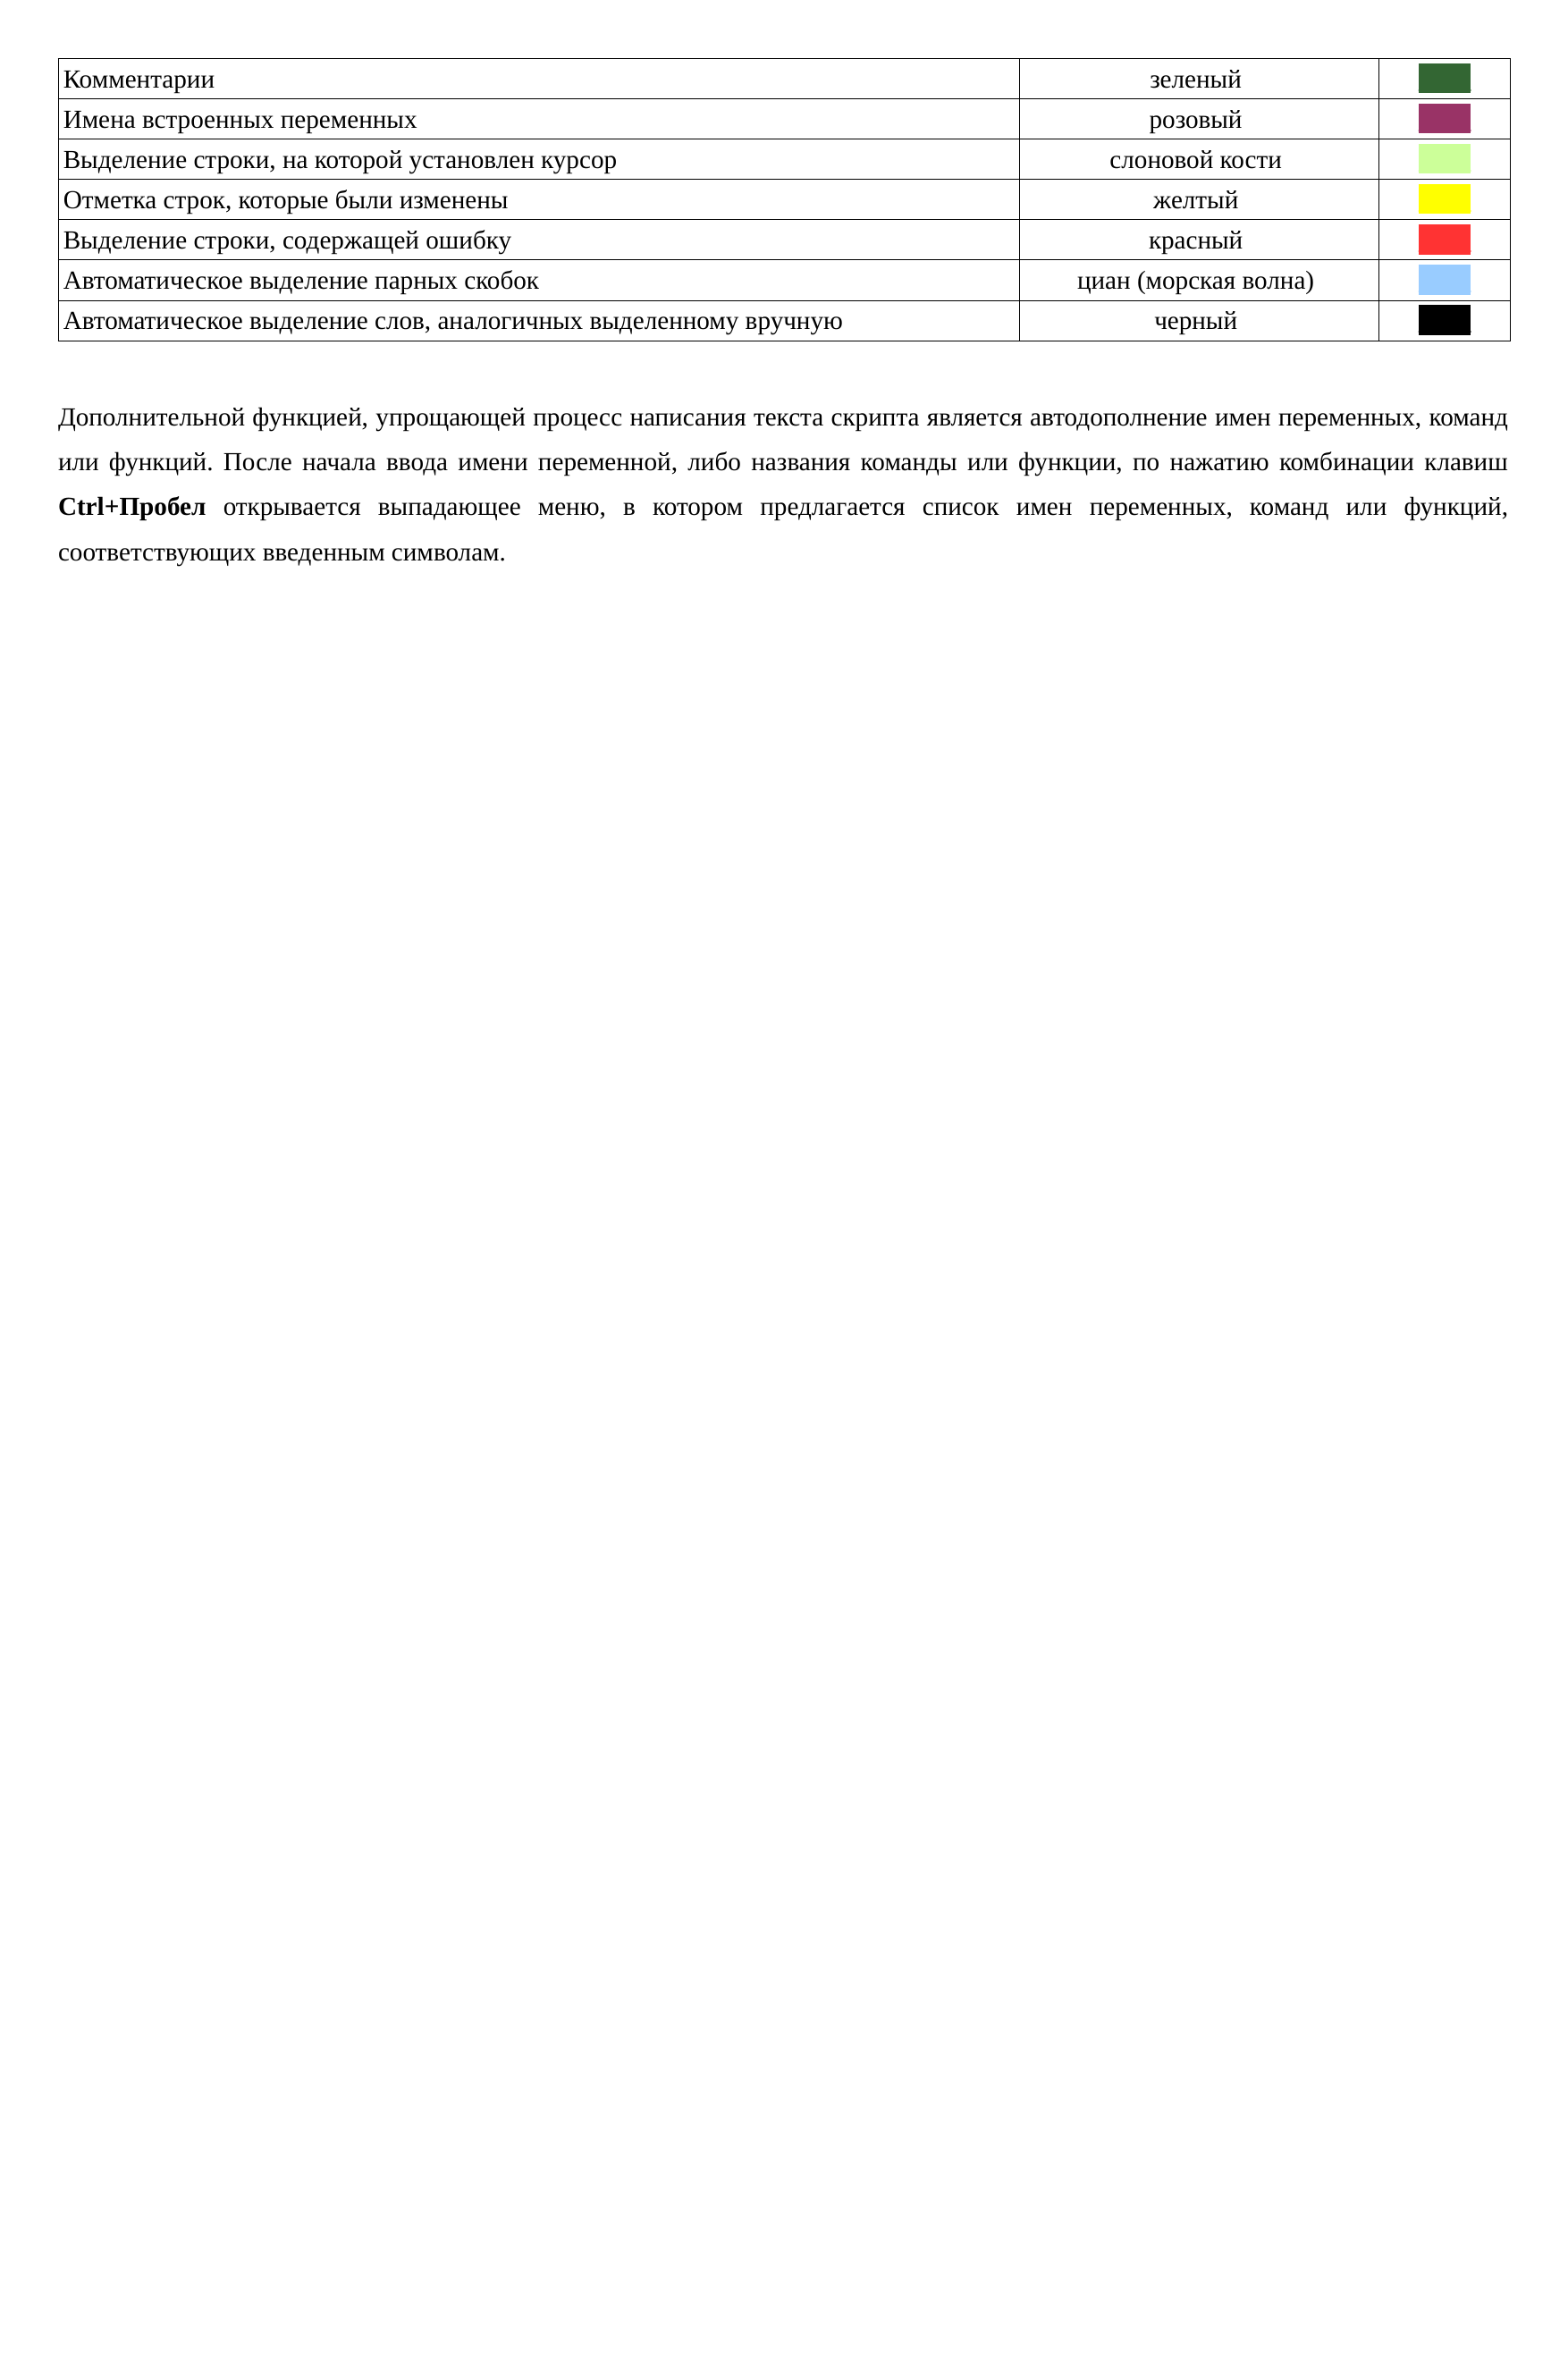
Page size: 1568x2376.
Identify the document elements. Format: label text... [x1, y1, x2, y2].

table_cell зеленый [1020, 59, 1378, 98]
table_cell черный [1020, 301, 1378, 341]
table_cell ____ [1379, 139, 1510, 179]
table_cell Автоматическое выделение парных скобок [59, 260, 1019, 300]
table_cell циан (морская волна) [1020, 260, 1378, 300]
table_cell Автоматическое выделение слов, аналогичных выделенному вручную [59, 301, 1019, 341]
table_cell ____ [1379, 59, 1510, 98]
table_cell Дополнительной функцией, упрощающей процесс написания текста скрипта является автодополнение имен переменных, команд или функций. После начала ввода имени переменной, либо названия команды или функции, по нажатию комбинации клавиш Ctrl+Пробел открывается выпадающее меню, в котором предлагается список имен переменных, команд или функций, соответствующих введенным символам. [53, 53, 1515, 1511]
table_cell желтый [1020, 180, 1378, 219]
table_cell ____ [1379, 260, 1510, 300]
table_cell ____ [1379, 220, 1510, 259]
table_cell Имена встроенных переменных [59, 99, 1019, 139]
table_cell ____ [1379, 301, 1510, 341]
table_cell Выделение строки, содержащей ошибку [59, 220, 1019, 259]
table_cell Отметка строк, которые были изменены [59, 180, 1019, 219]
table_cell ____ [1379, 99, 1510, 139]
table_cell Выделение строки, на которой установлен курсор [59, 139, 1019, 179]
table_cell слоновой кости [1020, 139, 1378, 179]
table_cell ____ [1379, 180, 1510, 219]
table_cell розовый [1020, 99, 1378, 139]
table_cell Комментарии [59, 59, 1019, 98]
table_cell красный [1020, 220, 1378, 259]
